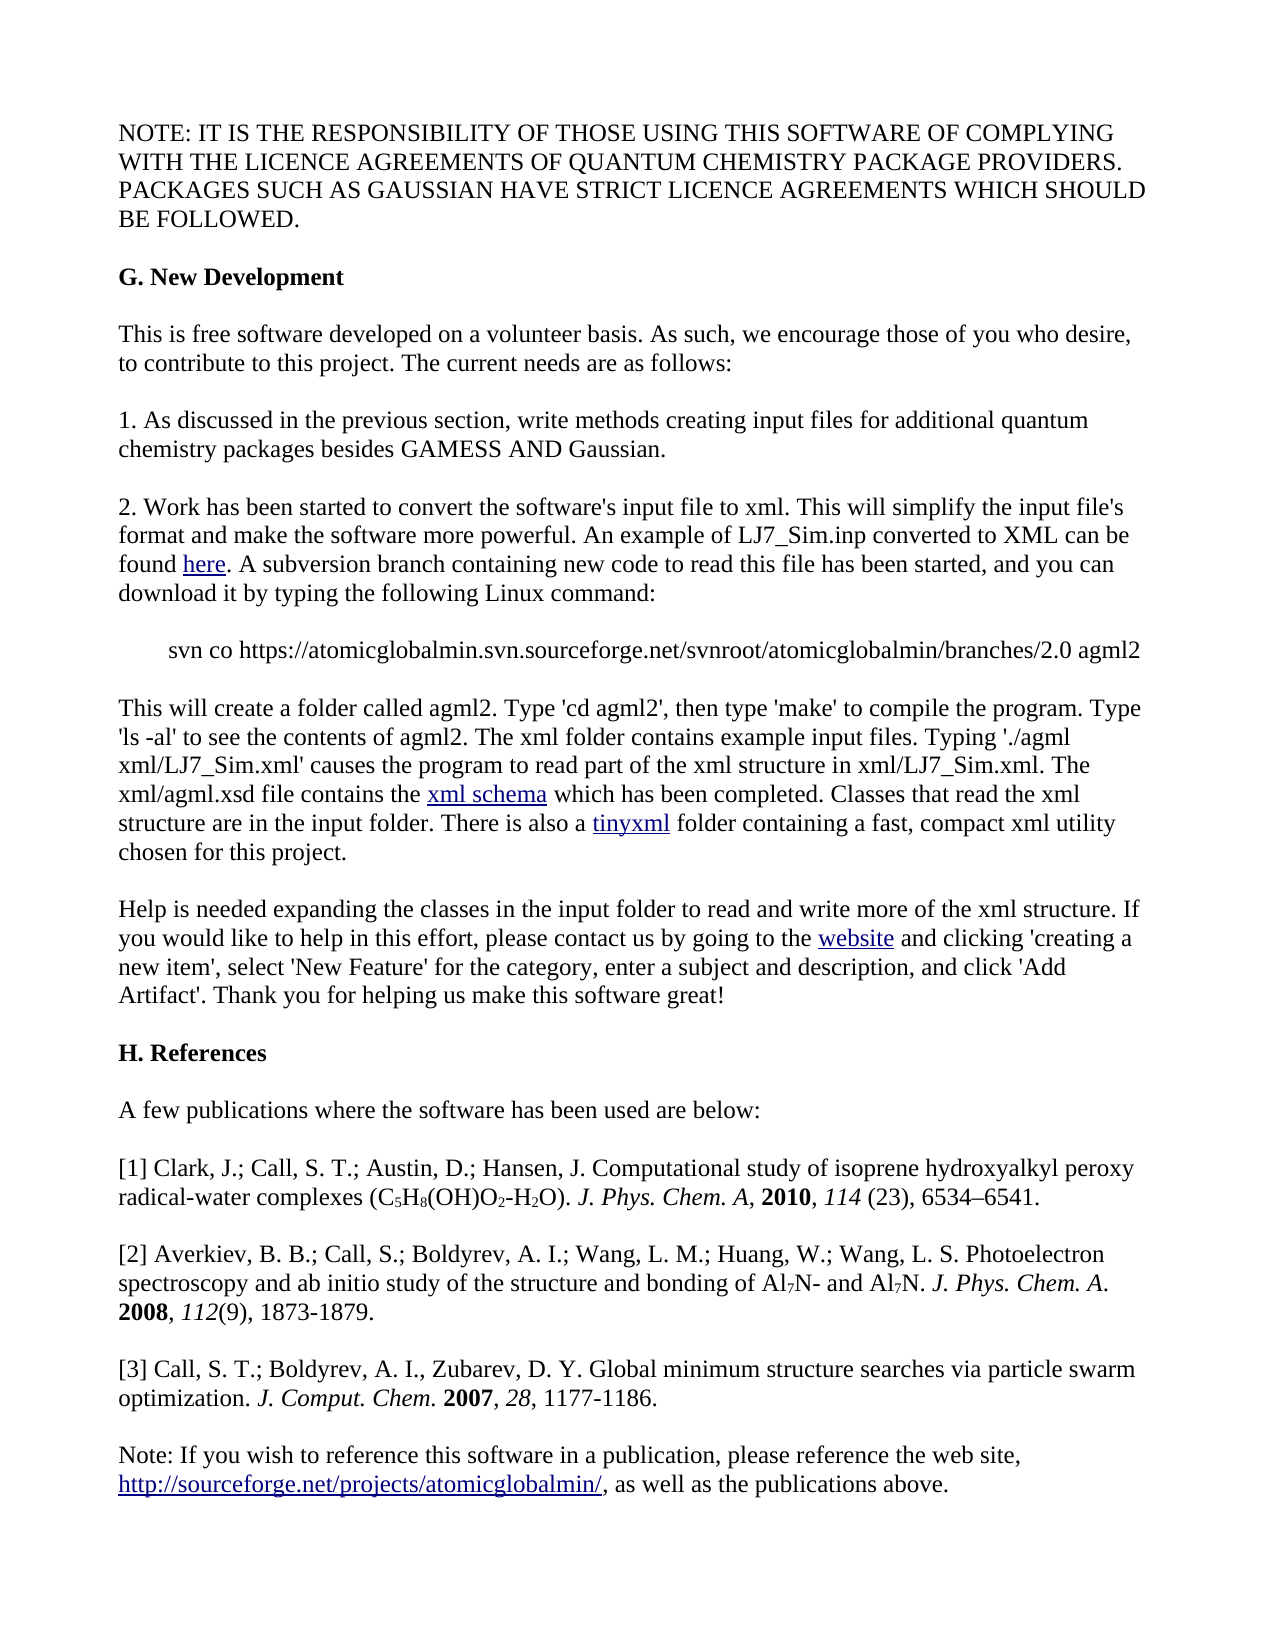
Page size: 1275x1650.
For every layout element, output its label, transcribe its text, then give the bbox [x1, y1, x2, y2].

text NOTE: IT IS THE RESPONSIBILITY OF THOSE USING THIS SOFTWARE OF COMPLYING WITH THE LICENCE AGREEMENTS OF QUANTUM CHEMISTRY PACKAGE PROVIDERS. PACKAGES SUCH AS GAUSSIAN HAVE STRICT LICENCE AGREEMENTS WHICH SHOULD BE FOLLOWED. [118, 118, 1157, 233]
text G. New Development [118, 262, 1157, 291]
text This is free software developed on a volunteer basis. As such, we encourage those of you who desire, to contribute to this project. The current needs are as follows: 1. As discussed in the previous section, write methods creating input files for additional quantum chemistry packages besides GAMESS AND Gaussian. 2. Work has been started to convert the software's input file to xml. This will simplify the input file's format and make the software more powerful. An example of LJ7_Sim.inp converted to XML can be found here. A subversion branch containing new code to read this file has been started, and you can download it by typing the following Linux command: svn co https://atomicglobalmin.svn.sourceforge.net/svnroot/atomicglobalmin/branches/2.0 agml2 This will create a folder called agml2. Type 'cd agml2', then type 'make' to compile the program. Type 'ls -al' to see the contents of agml2. The xml folder contains example input files. Typing './agml xml/LJ7_Sim.xml' causes the program to read part of the xml structure in xml/LJ7_Sim.xml. The xml/agml.xsd file contains the xml schema which has been completed. Classes that read the xml structure are in the input folder. There is also a tinyxml folder containing a fast, compact xml utility chosen for this project. Help is needed expanding the classes in the input folder to read and write more of the xml structure. If you would like to help in this effort, please contact us by going to the website and clicking 'creating a new item', select 'New Feature' for the category, enter a subject and description, and click 'Add Artifact'. Thank you for helping us make this software great! [118, 319, 1157, 1009]
text [2] Averkiev, B. B.; Call, S.; Boldyrev, A. I.; Wang, L. M.; Huang, W.; Wang, L. S. Photoelectron spectroscopy and ab initio study of the structure and bonding of Al7N- and Al7N. J. Phys. Chem. A. 2008, 112(9), 1873-1879. [118, 1239, 1157, 1326]
text Note: If you wish to reference this software in a publication, please reference the web site, http://sourceforge.net/projects/atomicglobalmin/, as well as the publications above. [118, 1441, 1157, 1498]
text [3] Call, S. T.; Boldyrev, A. I., Zubarev, D. Y. Global minimum structure searches via particle swarm optimization. J. Comput. Chem. 2007, 28, 1177-1186. [118, 1354, 1157, 1412]
text A few publications where the software has been used are below: [118, 1096, 1157, 1124]
text H. References [118, 1038, 1157, 1067]
text [1] Clark, J.; Call, S. T.; Austin, D.; Hansen, J. Computational study of isoprene hydroxyalkyl peroxy radical-water complexes (C5H8(OH)O2-H2O). J. Phys. Chem. A, 2010, 114 (23), 6534–6541. [118, 1153, 1157, 1211]
